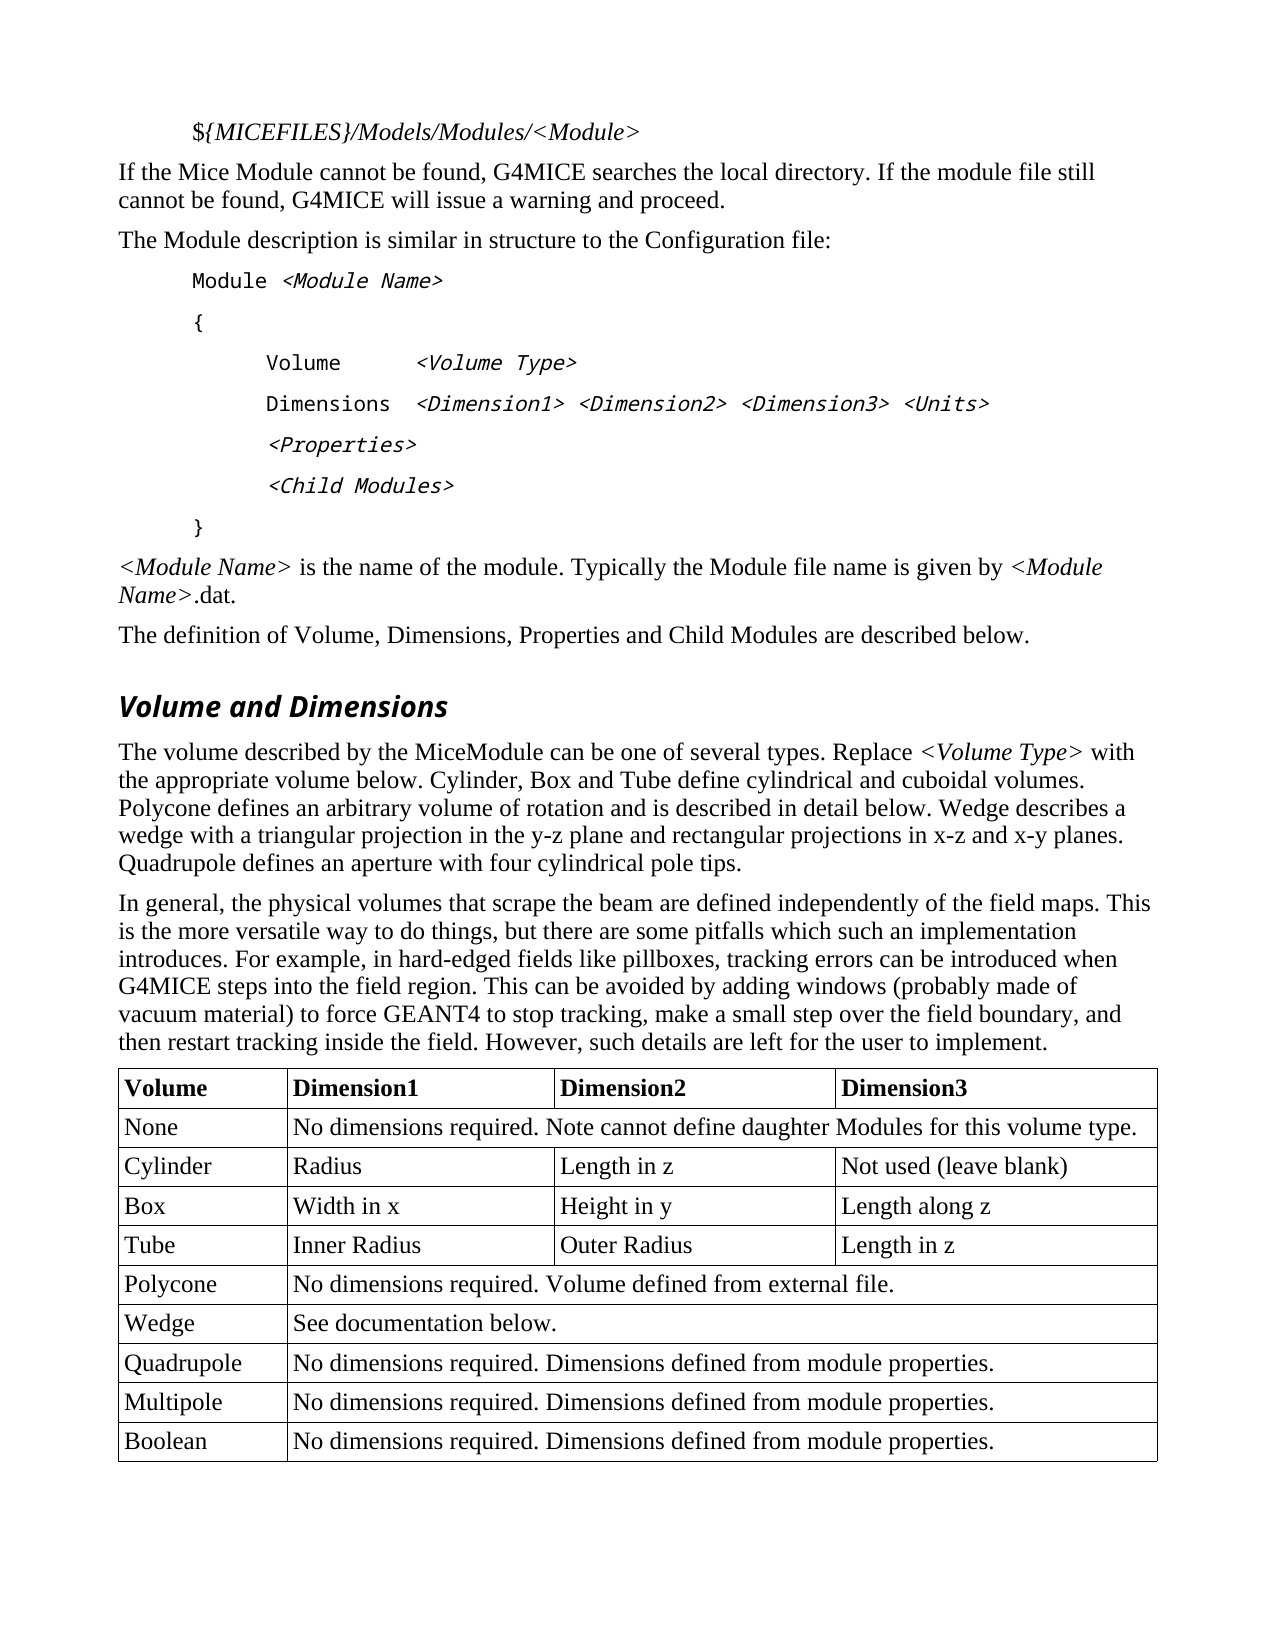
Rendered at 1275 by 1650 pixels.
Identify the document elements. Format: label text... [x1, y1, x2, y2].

table_cell No dimensions required. Volume defined from external file. [288, 1266, 1157, 1304]
table_header Dimension3 [836, 1069, 1157, 1107]
text The Module description is similar in structure to the Configuration file: [118, 226, 1157, 254]
table_cell Length in z [555, 1148, 835, 1186]
table_cell Not used (leave blank) [836, 1148, 1157, 1186]
text Volume <Volume Type> [118, 348, 1157, 377]
table_cell Tube [119, 1226, 287, 1264]
table_header Volume [119, 1069, 287, 1107]
text Dimensions <Dimension1> <Dimension2> <Dimension3> <Units> [118, 389, 1157, 418]
table_cell Radius [288, 1148, 554, 1186]
table_cell Width in x [288, 1187, 554, 1225]
text The volume described by the MiceModule can be one of several types. Replace <Volume Type> with the appropriate volume below. Cylinder, Box and Tube define cylindrical and cuboidal volumes. Polycone defines an arbitrary volume of rotation and is described in detail below. Wedge describes a wedge with a triangular projection in the y-z plane and rectangular projections in x-z and x-y planes. Quadrupole defines an aperture with four cylindrical pole tips. [118, 738, 1157, 877]
table_cell Outer Radius [555, 1226, 835, 1264]
table_cell Boolean [119, 1423, 287, 1461]
text Module <Module Name> [118, 266, 1157, 295]
text } [118, 512, 1157, 541]
table_cell Length in z [836, 1226, 1157, 1264]
table_cell Cylinder [119, 1148, 287, 1186]
table_cell None [119, 1109, 287, 1147]
text { [118, 307, 1157, 336]
subtitle Volume and Dimensions [118, 686, 1157, 726]
text The definition of Volume, Dimensions, Properties and Child Modules are described below. [118, 621, 1157, 649]
table_cell No dimensions required. Dimensions defined from module properties. [288, 1383, 1157, 1422]
table_header Dimension1 [288, 1069, 554, 1107]
table_cell Inner Radius [288, 1226, 554, 1264]
text If the Mice Module cannot be found, G4MICE searches the local directory. If the module file still cannot be found, G4MICE will issue a warning and proceed. [118, 158, 1157, 214]
text <Properties> [118, 430, 1157, 459]
table_cell Multipole [119, 1383, 287, 1422]
table_cell See documentation below. [288, 1305, 1157, 1343]
table_cell No dimensions required. Dimensions defined from module properties. [288, 1344, 1157, 1382]
table_cell No dimensions required. Note cannot define daughter Modules for this volume type. [288, 1109, 1157, 1147]
text In general, the physical volumes that scrape the beam are defined independently of the field maps. This is the more versatile way to do things, but there are some pitfalls which such an implementation introduces. For example, in hard-edged fields like pillboxes, tracking errors can be introduced when G4MICE steps into the field region. This can be avoided by adding windows (probably made of vacuum material) to force GEANT4 to stop tracking, make a small step over the field boundary, and then restart tracking inside the field. However, such details are left for the user to implement. [118, 889, 1157, 1056]
table_cell Wedge [119, 1305, 287, 1343]
table_cell Length along z [836, 1187, 1157, 1225]
table_cell Polycone [119, 1266, 287, 1304]
text <Child Modules> [118, 471, 1157, 499]
text <Module Name> is the name of the module. Typically the Module file name is given by <Module Name>.dat. [118, 553, 1157, 608]
table_cell Height in y [555, 1187, 835, 1225]
table_header Dimension2 [555, 1069, 835, 1107]
table_cell No dimensions required. Dimensions defined from module properties. [288, 1423, 1157, 1461]
table_cell Quadrupole [119, 1344, 287, 1382]
table_cell Box [119, 1187, 287, 1225]
text ${MICEFILES}/Models/Modules/<Module> [118, 118, 1157, 146]
